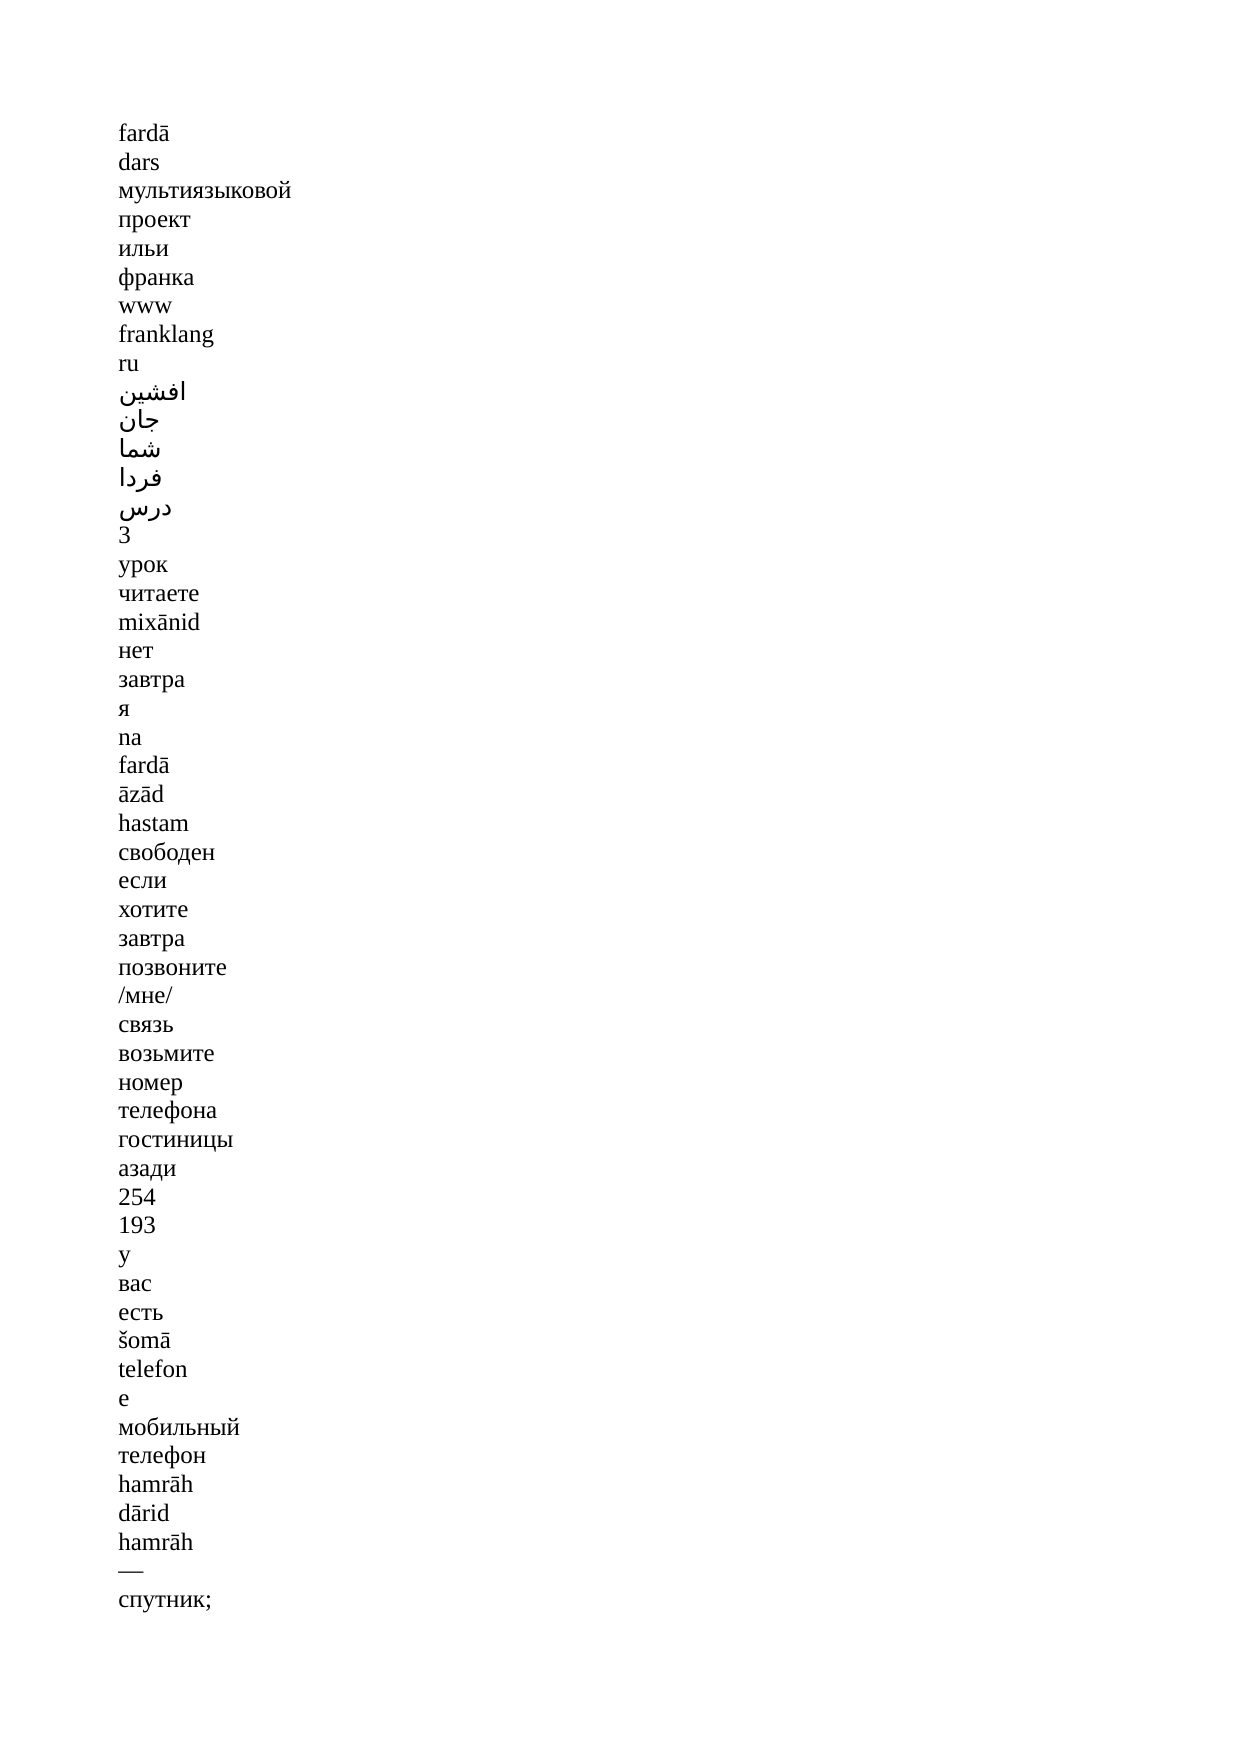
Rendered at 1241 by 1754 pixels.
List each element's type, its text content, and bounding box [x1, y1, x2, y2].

text hamrāh [118, 1469, 1122, 1498]
text ‫شما [118, 434, 1122, 463]
text позвоните [118, 952, 1122, 981]
text — [118, 1556, 1122, 1584]
text فردا [118, 463, 1122, 492]
text ‫افشين [118, 377, 1122, 406]
text если [118, 866, 1122, 894]
text есть [118, 1297, 1122, 1326]
text урок [118, 549, 1122, 578]
text номер [118, 1067, 1122, 1096]
text hamrāh [118, 1527, 1122, 1556]
text хотите [118, 894, 1122, 923]
text āzād [118, 779, 1122, 808]
text завтра [118, 923, 1122, 952]
text dars [118, 147, 1122, 176]
text мобильный [118, 1412, 1122, 1441]
text я [118, 693, 1122, 722]
text спутник; [118, 1584, 1122, 1613]
text جان‬ [118, 406, 1122, 434]
text ru [118, 348, 1122, 377]
text франка [118, 262, 1122, 291]
text mixānid [118, 607, 1122, 636]
text вас [118, 1268, 1122, 1297]
text fardā [118, 118, 1122, 147]
text telefon [118, 1354, 1122, 1383]
text fardā [118, 751, 1122, 779]
text азади [118, 1153, 1122, 1182]
text šomā [118, 1326, 1122, 1354]
text свободен [118, 837, 1122, 866]
text гостиницы [118, 1124, 1122, 1153]
text проект [118, 204, 1122, 233]
text dārid [118, 1498, 1122, 1527]
text у [118, 1239, 1122, 1268]
text www [118, 291, 1122, 319]
text 193 [118, 1211, 1122, 1239]
text мультиязыковой [118, 176, 1122, 204]
text hastam [118, 808, 1122, 837]
text ильи [118, 233, 1122, 262]
text возьмите [118, 1038, 1122, 1067]
text na [118, 722, 1122, 751]
text телефон [118, 1441, 1122, 1469]
text e [118, 1383, 1122, 1412]
text 3 [118, 521, 1122, 549]
text читаете [118, 578, 1122, 607]
text franklang [118, 319, 1122, 348]
text درس‬ [118, 492, 1122, 521]
text нет [118, 636, 1122, 664]
text телефона [118, 1096, 1122, 1124]
text связь [118, 1009, 1122, 1038]
text /мне/ [118, 981, 1122, 1009]
text 254 [118, 1182, 1122, 1211]
text завтра [118, 664, 1122, 693]
